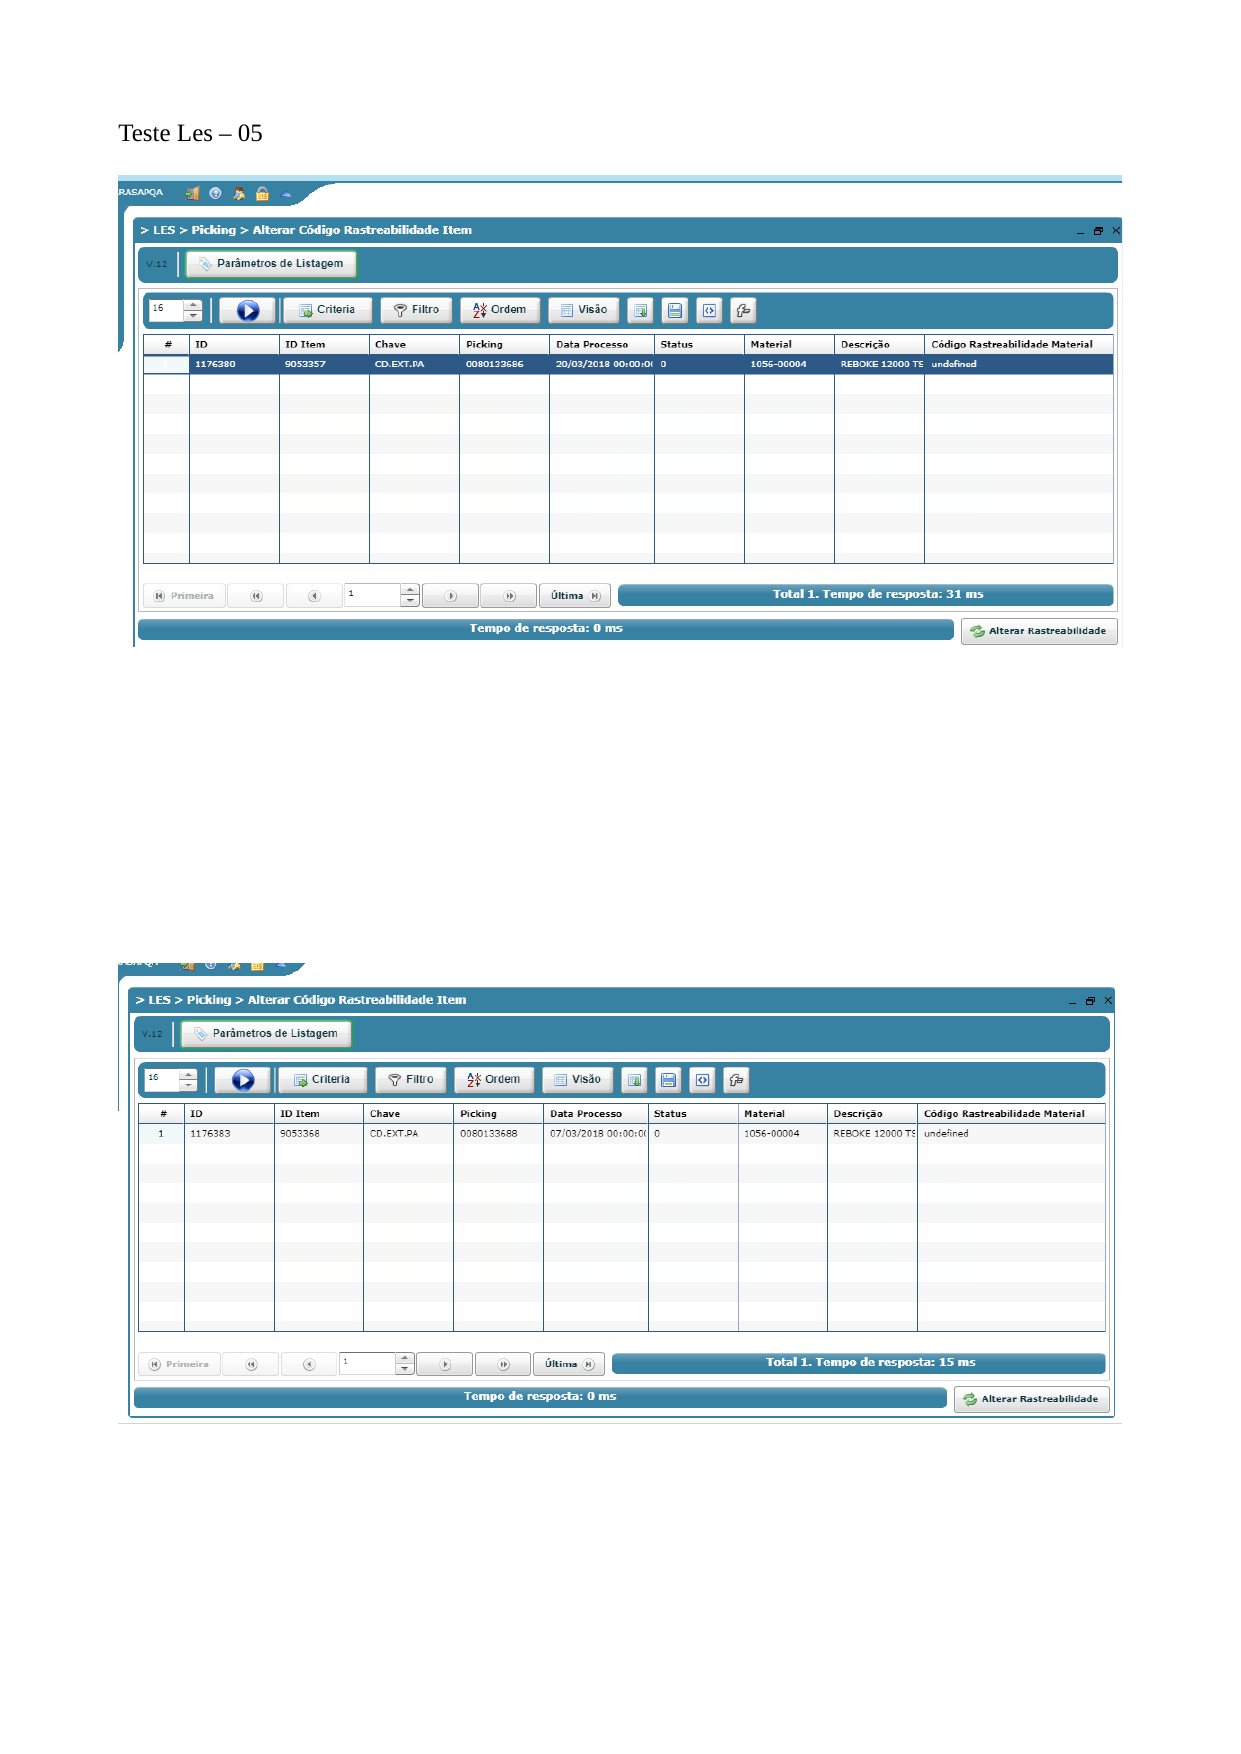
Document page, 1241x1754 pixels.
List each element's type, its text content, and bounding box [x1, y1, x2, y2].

picture [118, 175, 1123, 647]
picture [118, 963, 1123, 1424]
text Teste Les – 05 [118, 118, 1122, 147]
